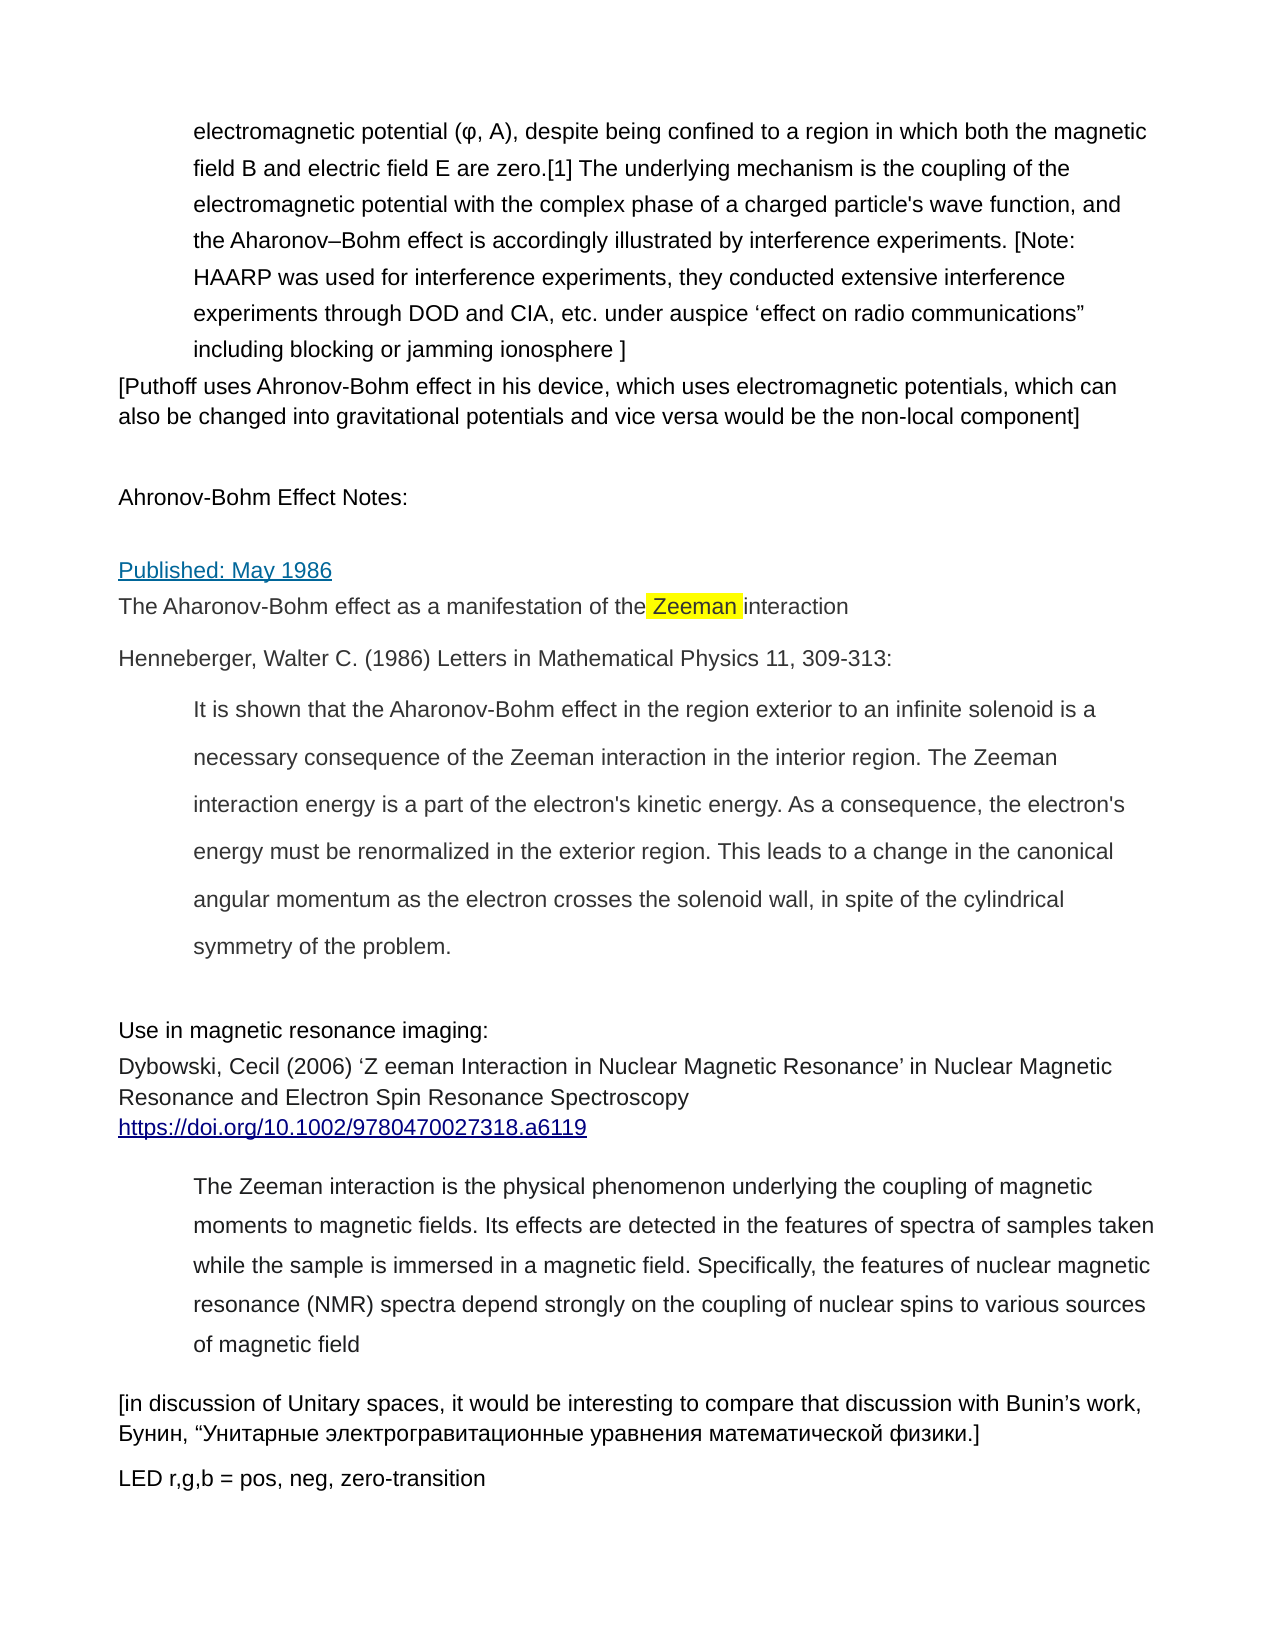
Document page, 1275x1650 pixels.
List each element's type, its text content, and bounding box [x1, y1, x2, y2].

subtitle The Aharonov-Bohm effect as a manifestation of the Zeeman interaction [118, 593, 1157, 619]
text Henneberger, Walter C. (1986) Letters in Mathematical Physics 11, 309-313: [118, 644, 1157, 671]
text Dybowski, Cecil (2006) ‘Z eeman Interaction in Nuclear Magnetic Resonance’ in Nuclear Magnetic Resonance and Electron Spin Resonance Spectroscopy https://doi.org/10.1002/9780470027318.a6119 [118, 1053, 1157, 1140]
text Use in magnetic resonance imaging: [118, 1017, 1157, 1043]
text [in discussion of Unitary spaces, it would be interesting to compare that discussion with Bunin’s work, Бунин, “Унитарные электрогравитационные уравнения математической физики.] [118, 1390, 1157, 1447]
text electromagnetic potential (φ, A), despite being confined to a region in which both the magnetic field B and electric field E are zero.[1] The underlying mechanism is the coupling of the electromagnetic potential with the complex phase of a charged particle's wave function, and the Aharonov–Bohm effect is accordingly illustrated by interference experiments. [Note: HAARP was used for interference experiments, they conducted extensive interference experiments through DOD and CIA, etc. under auspice ‘effect on radio communications” including blocking or jamming ionosphere ] [193, 118, 1157, 363]
text LED r,g,b = pos, neg, zero-transition [118, 1465, 1157, 1491]
text It is shown that the Aharonov-Bohm effect in the region exterior to an infinite solenoid is a necessary consequence of the Zeeman interaction in the interior region. The Zeeman interaction energy is a part of the electron's kinetic energy. As a consequence, the electron's energy must be renormalized in the exterior region. This leads to a change in the canonical angular momentum as the electron crosses the solenoid wall, in spite of the cylindrical symmetry of the problem. [193, 696, 1157, 959]
text The Zeeman interaction is the physical phenomenon underlying the coupling of magnetic moments to magnetic fields. Its effects are detected in the features of spectra of samples taken while the sample is immersed in a magnetic field. Specifically, the features of nuclear magnetic resonance (NMR) spectra depend strongly on the coupling of nuclear spins to various sources of magnetic field [193, 1173, 1157, 1357]
text Ahronov-Bohm Effect Notes: [118, 484, 1157, 510]
text Published: May 1986 [118, 557, 1157, 583]
text [Puthoff uses Ahronov-Bohm effect in his device, which uses electromagnetic potentials, which can also be changed into gravitational potentials and vice versa would be the non-local component] [118, 373, 1157, 429]
